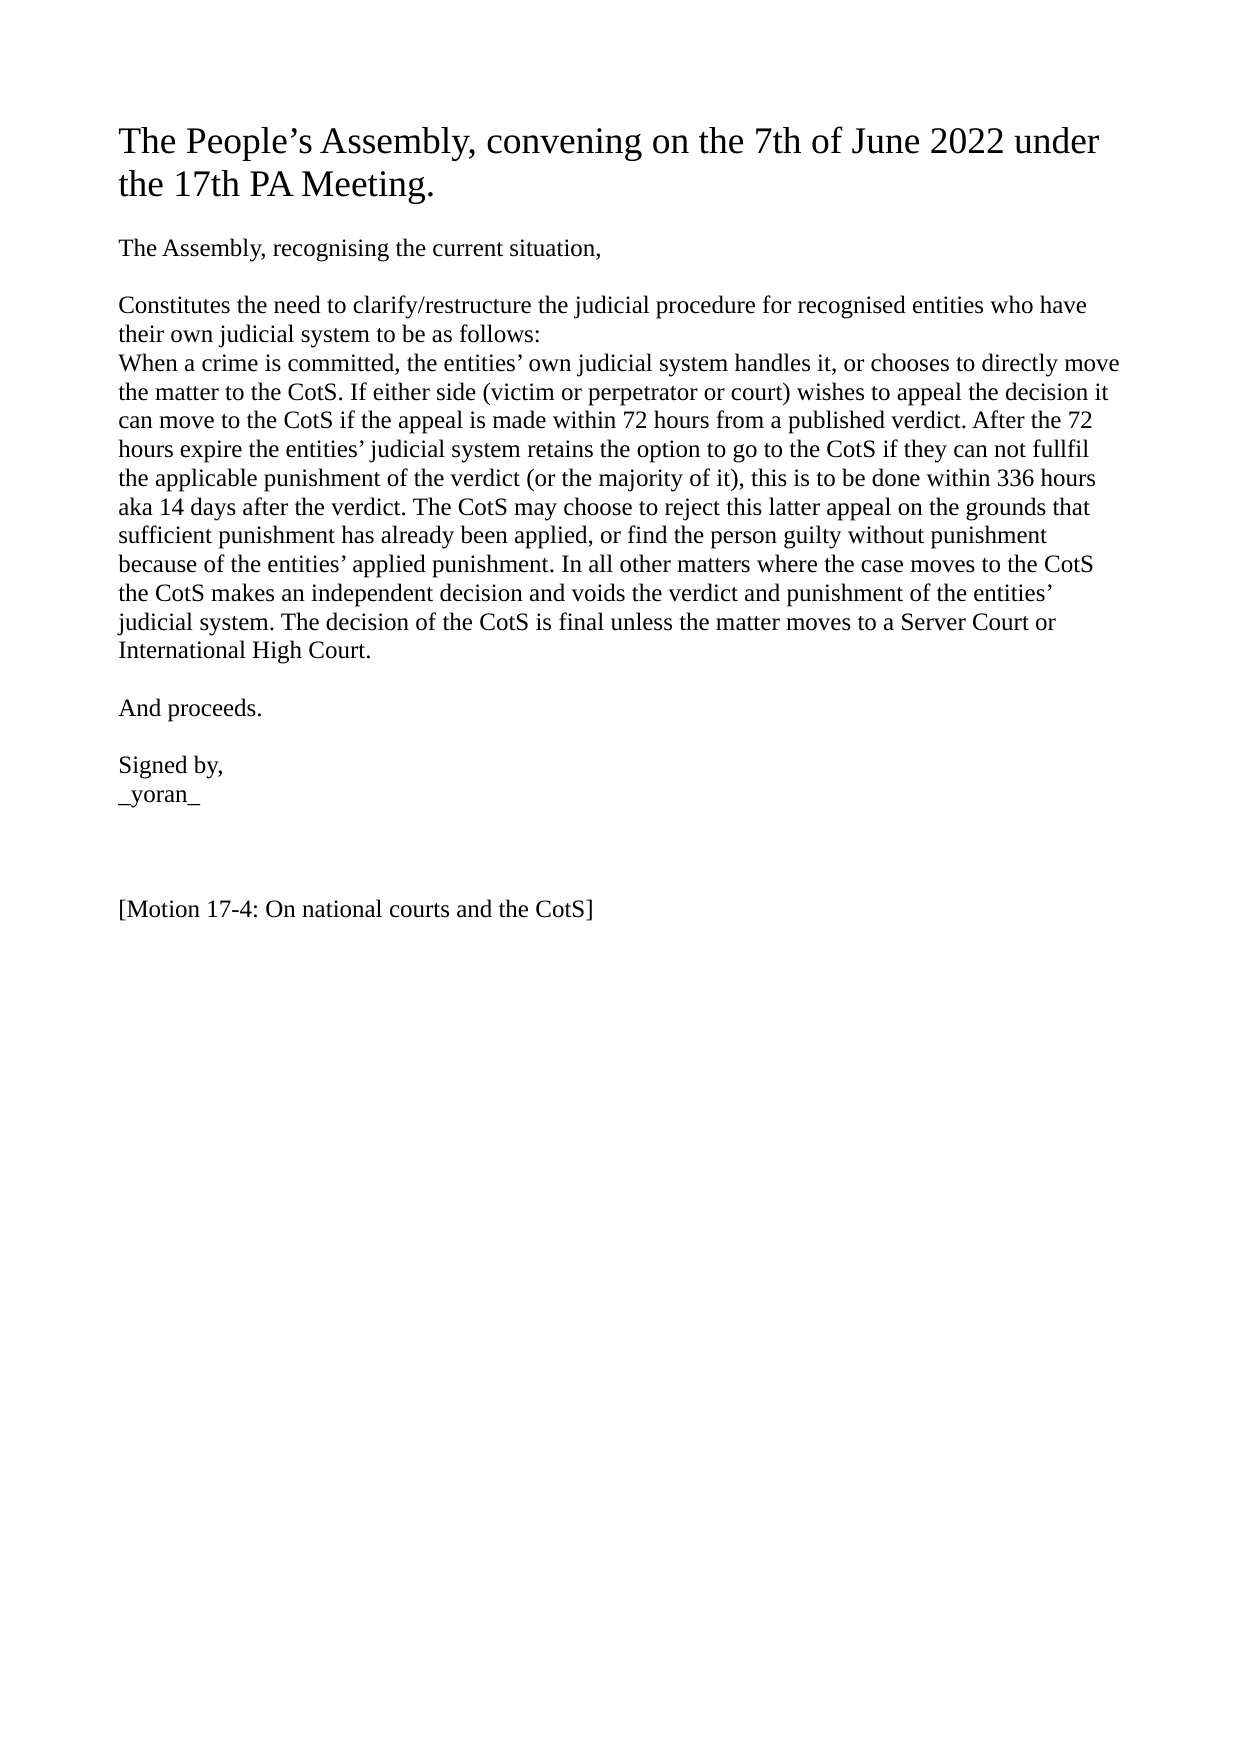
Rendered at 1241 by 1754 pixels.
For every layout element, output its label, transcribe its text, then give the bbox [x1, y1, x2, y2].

text The People’s Assembly, convening on the 7th of June 2022 under the 17th PA Meeting. [118, 118, 1122, 204]
text And proceeds. [118, 693, 1122, 722]
text When a crime is committed, the entities’ own judicial system handles it, or chooses to directly move the matter to the CotS. If either side (victim or perpetrator or court) wishes to appeal the decision it can move to the CotS if the appeal is made within 72 hours from a published verdict. After the 72 hours expire the entities’ judicial system retains the option to go to the CotS if they can not fullfil the applicable punishment of the verdict (or the majority of it), this is to be done within 336 hours aka 14 days after the verdict. The CotS may choose to reject this latter appeal on the grounds that sufficient punishment has already been applied, or find the person guilty without punishment because of the entities’ applied punishment. In all other matters where the case moves to the CotS the CotS makes an independent decision and voids the verdict and punishment of the entities’ judicial system. The decision of the CotS is final unless the matter moves to a Server Court or International High Court. [118, 348, 1122, 664]
text The Assembly, recognising the current situation, Constitutes the need to clarify/restructure the judicial procedure for recognised entities who have their own judicial system to be as follows: [118, 233, 1122, 348]
text Signed by, [118, 751, 1122, 779]
text [Motion 17-4: On national courts and the CotS] [118, 894, 1122, 923]
text _yoran_ [118, 779, 1122, 808]
